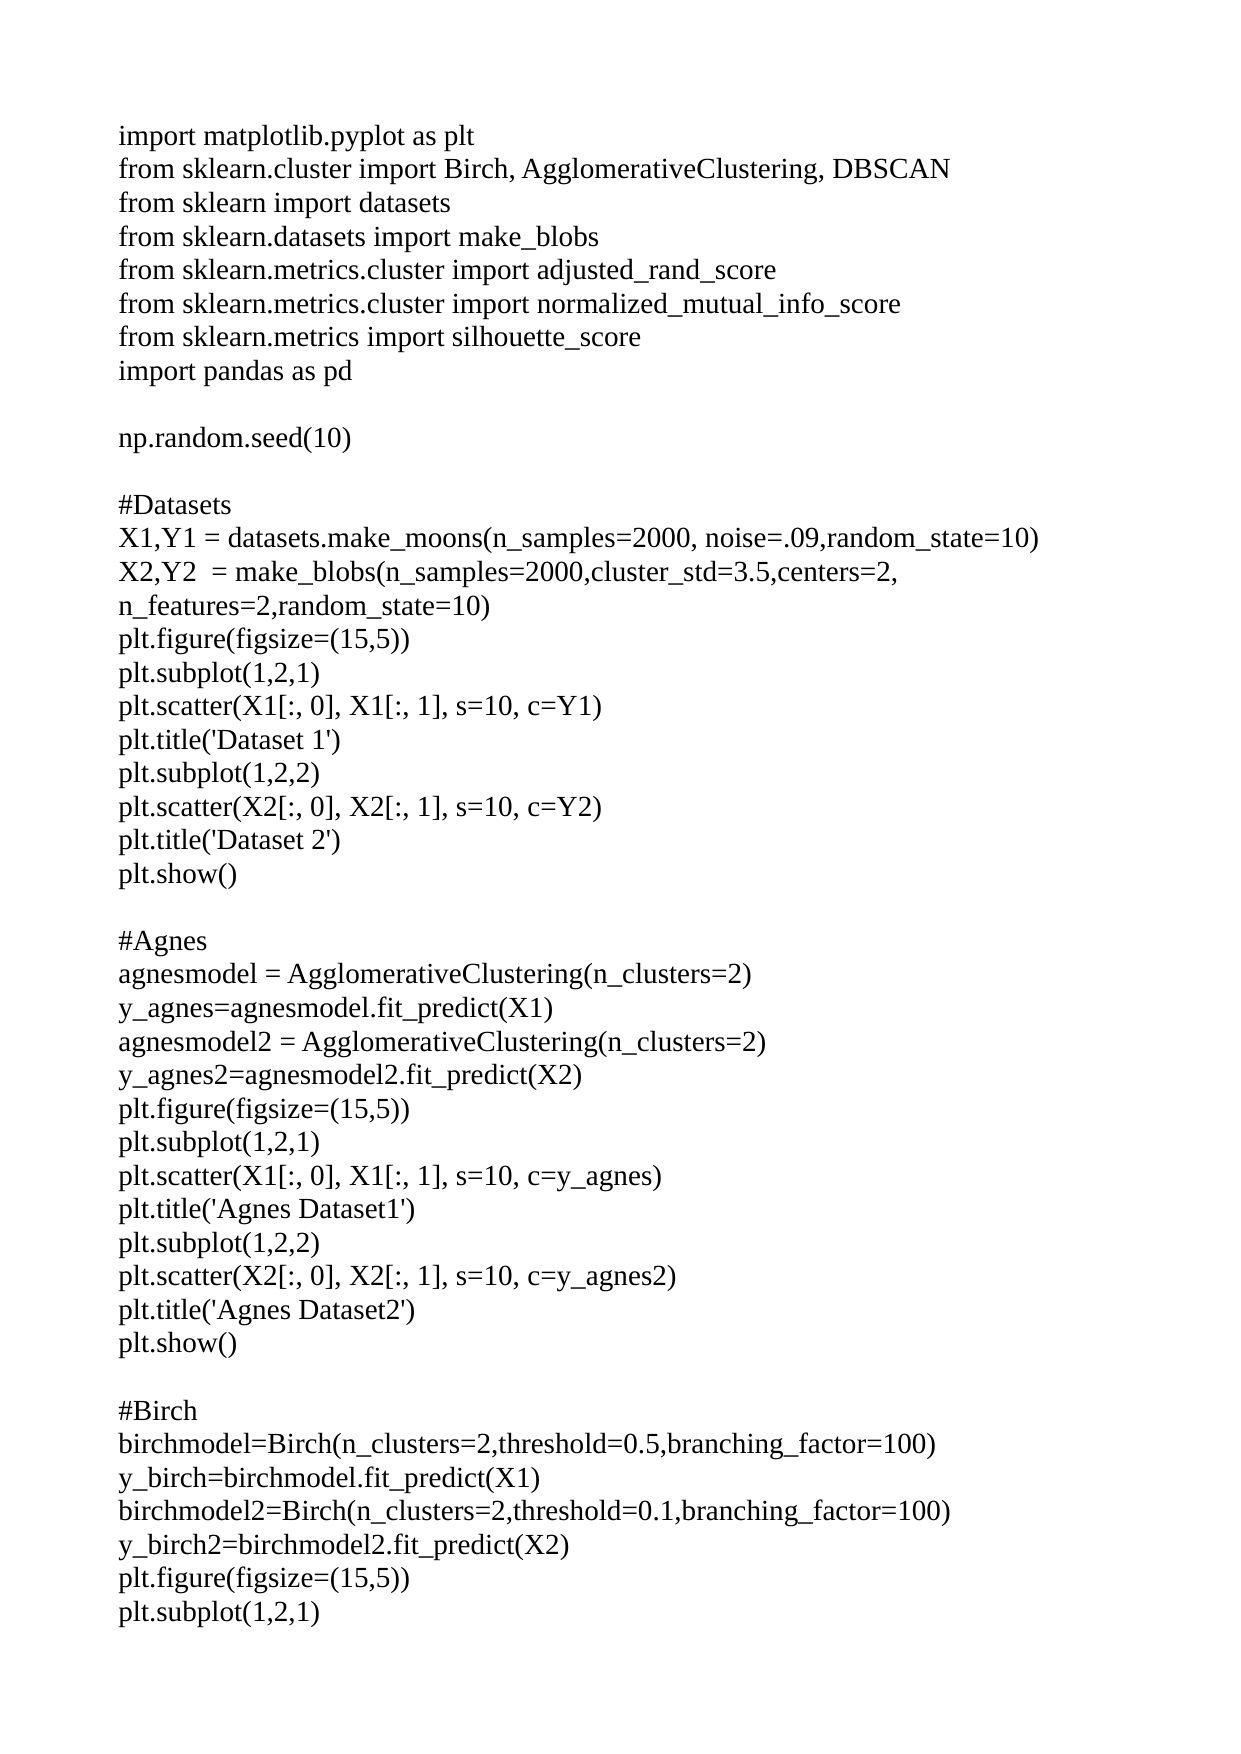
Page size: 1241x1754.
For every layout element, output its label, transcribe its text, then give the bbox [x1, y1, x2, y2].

text y_birch=birchmodel.fit_predict(X1) [118, 1460, 1122, 1493]
text plt.subplot(1,2,1) [118, 655, 1122, 688]
text y_birch2=birchmodel2.fit_predict(X2) [118, 1527, 1122, 1560]
text plt.figure(figsize=(15,5)) [118, 621, 1122, 655]
text X2,Y2 = make_blobs(n_samples=2000,cluster_std=3.5,centers=2, n_features=2,random_state=10) [118, 554, 1122, 621]
text birchmodel=Birch(n_clusters=2,threshold=0.5,branching_factor=100) [118, 1426, 1122, 1460]
text from sklearn.datasets import make_blobs [118, 219, 1122, 252]
text #Birch [118, 1393, 1122, 1426]
text plt.title('Agnes Dataset1') [118, 1191, 1122, 1225]
text plt.subplot(1,2,1) [118, 1594, 1122, 1627]
text plt.subplot(1,2,1) [118, 1124, 1122, 1158]
text #Datasets [118, 487, 1122, 521]
text plt.subplot(1,2,2) [118, 755, 1122, 789]
text X1,Y1 = datasets.make_moons(n_samples=2000, noise=.09,random_state=10) [118, 521, 1122, 554]
text from sklearn.metrics.cluster import normalized_mutual_info_score [118, 286, 1122, 319]
text y_agnes=agnesmodel.fit_predict(X1) [118, 990, 1122, 1024]
text plt.title('Agnes Dataset2') [118, 1292, 1122, 1326]
text agnesmodel = AgglomerativeClustering(n_clusters=2) [118, 957, 1122, 990]
text plt.scatter(X2[:, 0], X2[:, 1], s=10, c=Y2) [118, 789, 1122, 822]
text from sklearn import datasets [118, 185, 1122, 219]
text plt.scatter(X1[:, 0], X1[:, 1], s=10, c=Y1) [118, 688, 1122, 722]
text plt.scatter(X2[:, 0], X2[:, 1], s=10, c=y_agnes2) [118, 1258, 1122, 1292]
text plt.show() [118, 1326, 1122, 1359]
text #Agnes [118, 923, 1122, 957]
text plt.show() [118, 856, 1122, 889]
text plt.subplot(1,2,2) [118, 1225, 1122, 1258]
text birchmodel2=Birch(n_clusters=2,threshold=0.1,branching_factor=100) [118, 1493, 1122, 1527]
text plt.title('Dataset 1') [118, 722, 1122, 755]
text np.random.seed(10) [118, 420, 1122, 453]
text plt.title('Dataset 2') [118, 822, 1122, 856]
text from sklearn.metrics import silhouette_score [118, 319, 1122, 353]
text plt.figure(figsize=(15,5)) [118, 1560, 1122, 1594]
text from sklearn.metrics.cluster import adjusted_rand_score [118, 252, 1122, 286]
text from sklearn.cluster import Birch, AgglomerativeClustering, DBSCAN [118, 152, 1122, 185]
text import matplotlib.pyplot as plt [118, 118, 1122, 152]
text plt.scatter(X1[:, 0], X1[:, 1], s=10, c=y_agnes) [118, 1158, 1122, 1191]
text agnesmodel2 = AgglomerativeClustering(n_clusters=2) [118, 1024, 1122, 1057]
text plt.figure(figsize=(15,5)) [118, 1091, 1122, 1124]
text import pandas as pd [118, 353, 1122, 386]
text y_agnes2=agnesmodel2.fit_predict(X2) [118, 1057, 1122, 1091]
